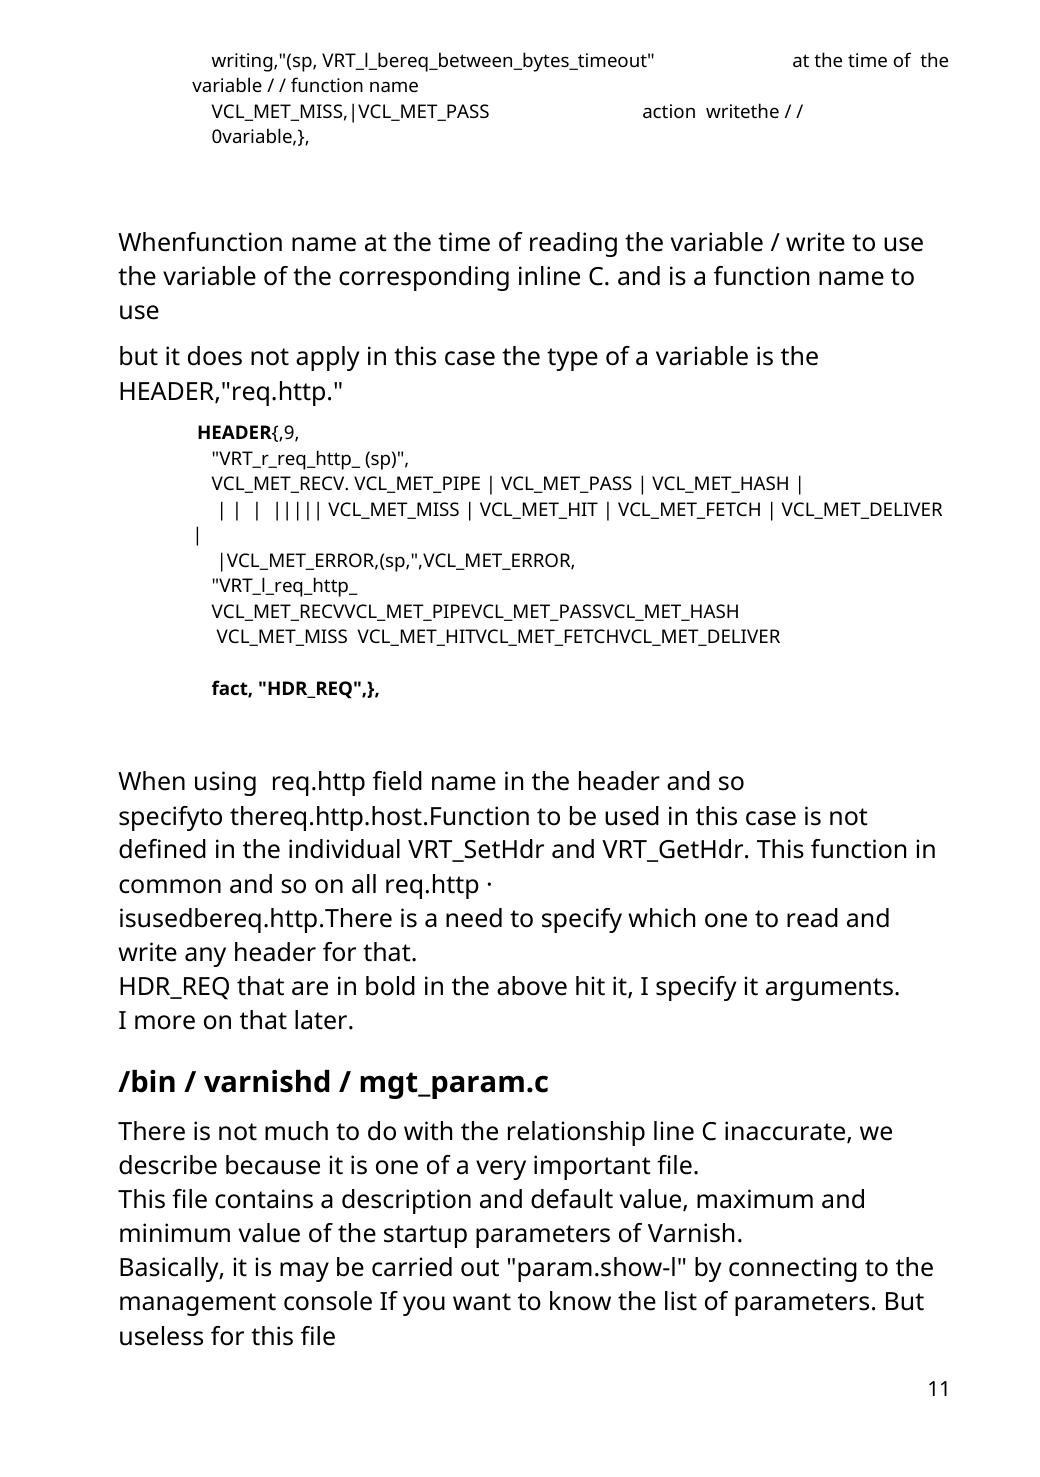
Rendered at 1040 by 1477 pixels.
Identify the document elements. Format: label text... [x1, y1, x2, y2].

subtitle /bin / varnishd / mgt_param.c [118, 1062, 951, 1101]
text HEADER{,9, "VRT_r_req_http_ (sp)", VCL_MET_RECV. VCL_MET_PIPE | VCL_MET_PASS | VCL_MET_HASH | | | | ||||| VCL_MET_MISS | VCL_MET_HIT | VCL_MET_FETCH | VCL_MET_DELIVER | |VCL_MET_ERROR,(sp,",VCL_MET_ERROR, "VRT_l_req_http_ VCL_MET_RECVVCL_MET_PIPEVCL_MET_PASSVCL_MET_HASH VCL_MET_MISS VCL_MET_HITVCL_MET_FETCHVCL_MET_DELIVER fact, "HDR_REQ",}, [192, 420, 951, 752]
text There is not much to do with the relationship line C inaccurate, we describe because it is one of a very important file. This file contains a description and default value, maximum and minimum value of the startup parameters of Varnish. Basically, it is may be carried out "param.show-l" by connecting to the management console If you want to know the list of parameters. But useless for this file [118, 1114, 951, 1352]
text When using req.http field name in the header and so specifyto thereq.http.host.Function to be used in this case is not defined in the individual VRT_SetHdr and VRT_GetHdr. This function in common and so on all req.http · isusedbereq.http.There is a need to specify which one to read and write any header for that. HDR_REQ that are in bold in the above hit it, I specify it arguments. I more on that later. [118, 764, 951, 1037]
text but it does not apply in this case the type of a variable is the HEADER,"req.http." [118, 339, 951, 407]
text writing,"(sp, VRT_l_bereq_between_bytes_timeout" at the time of the variable / / function name VCL_MET_MISS,|VCL_MET_PASS action writethe / / 0variable,}, [192, 47, 951, 212]
text Whenfunction name at the time of reading the variable / write to use the variable of the corresponding inline C. and is a function name to use [118, 224, 951, 327]
